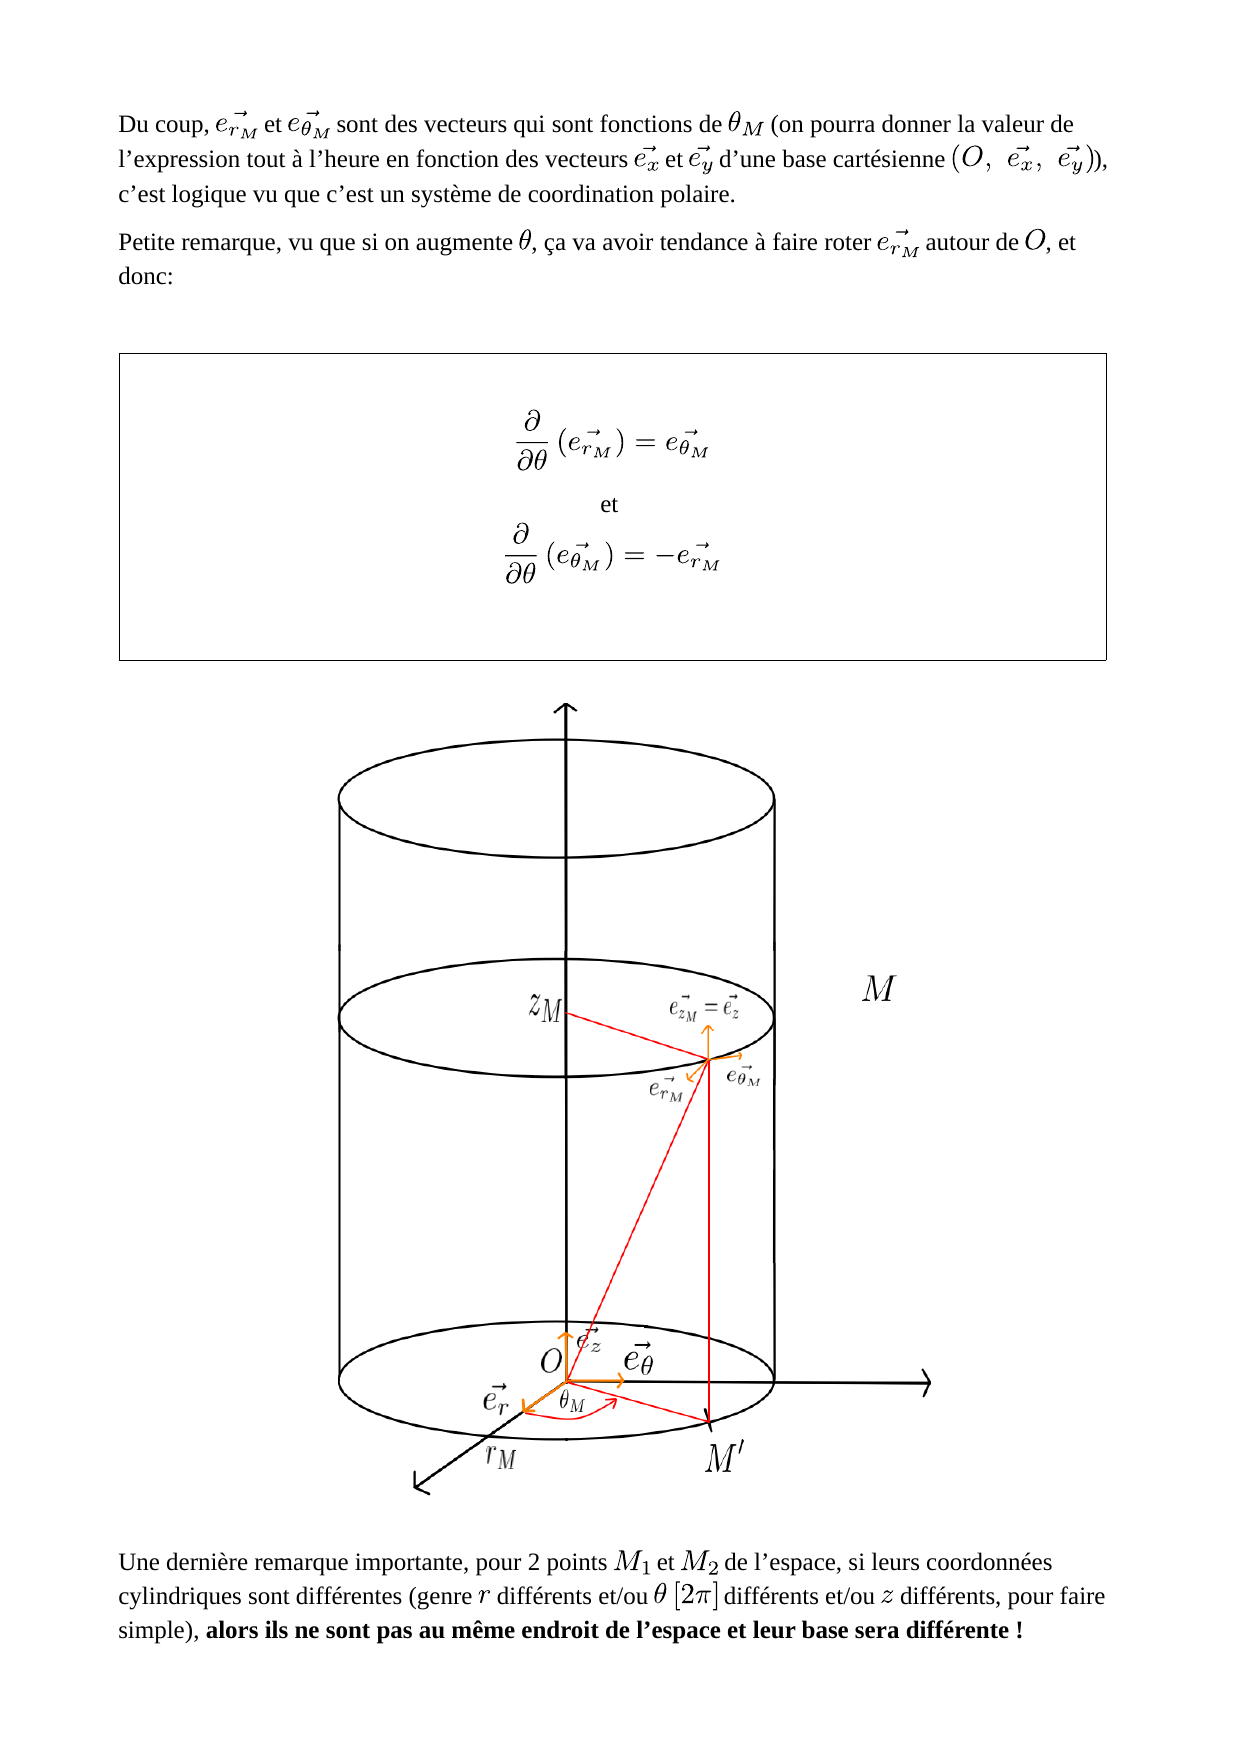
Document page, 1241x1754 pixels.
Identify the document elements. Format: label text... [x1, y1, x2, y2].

text Du coup, et sont des vecteurs qui sont fonctions de (on pourra donner la valeur de l’expression tout à l’heure en fonction des vecteurs et d’une base cartésienne ), c’est logique vu que c’est un système de coordination polaire. [118, 108, 1122, 208]
text Une dernière remarque importante, pour 2 points et de l’espace, si leurs coordonnées cylindriques sont différentes (genre différents et/ou différents et/ou différents, pour faire simple), alors ils ne sont pas au même endroit de l’espace et leur base sera différente ! [118, 1547, 1122, 1643]
text et [127, 489, 1097, 584]
picture [283, 703, 958, 1503]
text Petite remarque, vu que si on augmente , ça va avoir tendance à faire roter autour de , et donc: [118, 226, 1122, 290]
